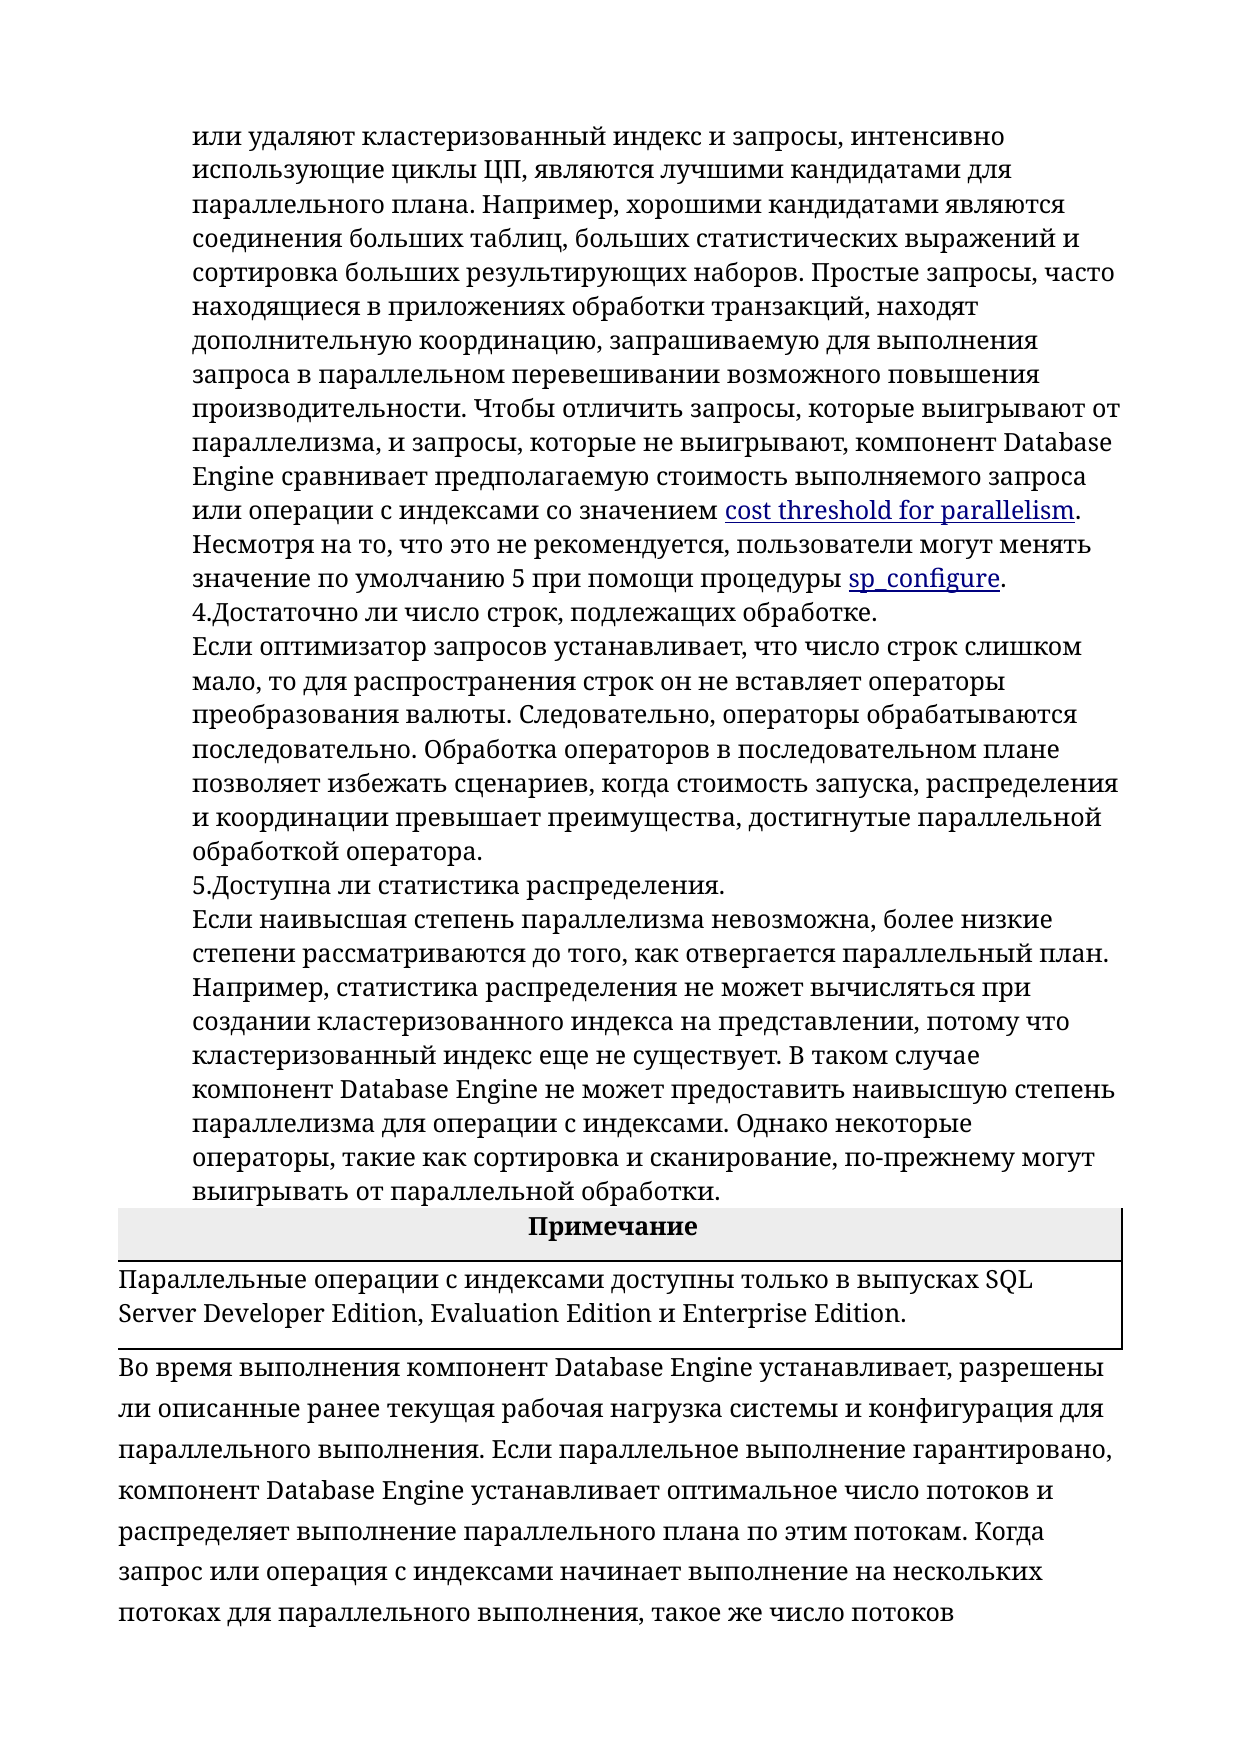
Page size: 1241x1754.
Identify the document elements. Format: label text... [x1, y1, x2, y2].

list Достаточно ли число строк, подлежащих обработке. [118, 595, 1122, 629]
table_header Примечание [118, 1208, 1121, 1260]
table_cell Параллельные операции с индексами доступны только в выпусках SQL Server Developer Edition, Evaluation Edition и Enterprise Edition. [118, 1262, 1121, 1348]
list Например, статистика распределения не может вычисляться при создании кластеризованного индекса на представлении, потому что кластеризованный индекс еще не существует. В таком случае компонент Database Engine не может предоставить наивысшую степень параллелизма для операции с индексами. Однако некоторые операторы, такие как сортировка и сканирование, по-прежнему могут выигрывать от параллельной обработки. [118, 970, 1122, 1208]
text Во время выполнения компонент Database Engine устанавливает, разрешены ли описанные ранее текущая рабочая нагрузка системы и конфигурация для параллельного выполнения. Если параллельное выполнение гарантировано, компонент Database Engine устанавливает оптимальное число потоков и распределяет выполнение параллельного плана по этим потокам. Когда запрос или операция с индексами начинает выполнение на нескольких потоках для параллельного выполнения, такое же число потоков [118, 1350, 1122, 1629]
list Если оптимизатор запросов устанавливает, что число строк слишком мало, то для распространения строк он не вставляет операторы преобразования валюты. Следовательно, операторы обрабатываются последовательно. Обработка операторов в последовательном плане позволяет избежать сценариев, когда стоимость запуска, распределения и координации превышает преимущества, достигнутые параллельной обработкой оператора. [118, 629, 1122, 867]
list Доступна ли статистика распределения. [118, 867, 1122, 902]
list или удаляют кластеризованный индекс и запросы, интенсивно использующие циклы ЦП, являются лучшими кандидатами для параллельного плана. Например, хорошими кандидатами являются соединения больших таблиц, больших статистических выражений и сортировка больших результирующих наборов. Простые запросы, часто находящиеся в приложениях обработки транзакций, находят дополнительную координацию, запрашиваемую для выполнения запроса в параллельном перевешивании возможного повышения производительности. Чтобы отличить запросы, которые выигрывают от параллелизма, и запросы, которые не выигрывают, компонент Database Engine сравнивает предполагаемую стоимость выполняемого запроса или операции с индексами со значением cost threshold for parallelism. Несмотря на то, что это не рекомендуется, пользователи могут менять значение по умолчанию 5 при помощи процедуры sp_configure. [118, 118, 1122, 595]
list Если наивысшая степень параллелизма невозможна, более низкие степени рассматриваются до того, как отвергается параллельный план. [118, 902, 1122, 970]
